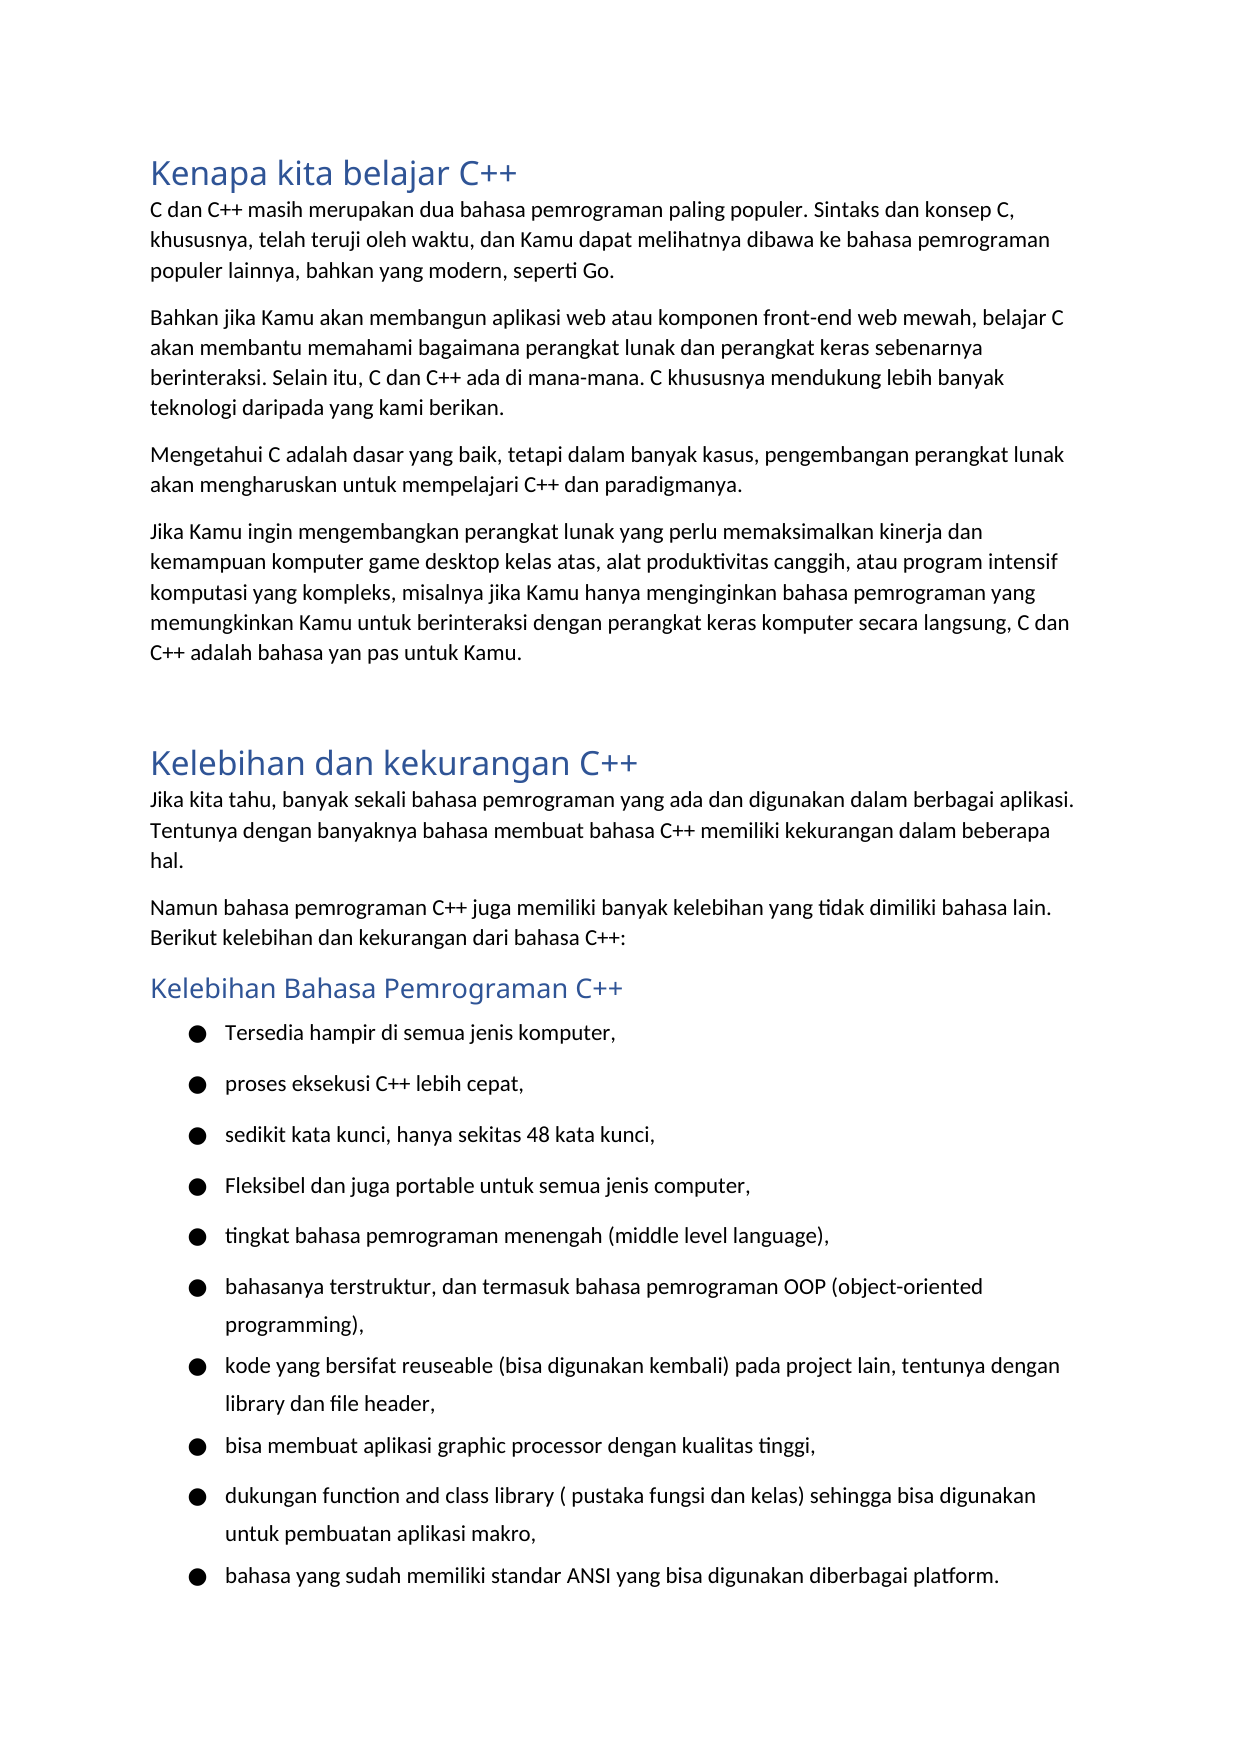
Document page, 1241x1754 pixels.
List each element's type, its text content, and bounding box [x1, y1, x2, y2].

list dukungan function and class library ( pustaka fungsi dan kelas) sehingga bisa digunakan untuk pembuatan aplikasi makro, [187, 1470, 1090, 1547]
subtitle Kelebihan dan kekurangan C++ [150, 740, 1090, 786]
subtitle Kelebihan Bahasa Pemrograman C++ [150, 970, 1090, 1007]
list Tersedia hampir di semua jenis komputer, [187, 1007, 1090, 1054]
list kode yang bersifat reuseable (bisa digunakan kembali) pada project lain, tentunya dengan library dan file header, [187, 1340, 1090, 1417]
text Namun bahasa pemrograman C++ juga memiliki banyak kelebihan yang tidak dimiliki bahasa lain. Berikut kelebihan dan kekurangan dari bahasa C++: [150, 893, 1090, 951]
list bisa membuat aplikasi graphic processor dengan kualitas tinggi, [187, 1419, 1090, 1466]
text Jika Kamu ingin mengembangkan perangkat lunak yang perlu memaksimalkan kinerja dan kemampuan komputer game desktop kelas atas, alat produktivitas canggih, atau program intensif komputasi yang kompleks, misalnya jika Kamu hanya menginginkan bahasa pemrograman yang memungkinkan Kamu untuk berinteraksi dengan perangkat keras komputer secara langsung, C dan C++ adalah bahasa yan pas untuk Kamu. [150, 517, 1090, 666]
list bahasanya terstruktur, dan termasuk bahasa pemrograman OOP (object-oriented programming), [187, 1261, 1090, 1338]
text Mengetahui C adalah dasar yang baik, tetapi dalam banyak kasus, pengembangan perangkat lunak akan mengharuskan untuk mempelajari C++ dan paradigmanya. [150, 440, 1090, 498]
subtitle Kenapa kita belajar C++ [150, 150, 1090, 195]
list proses eksekusi C++ lebih cepat, [187, 1058, 1090, 1104]
list bahasa yang sudah memiliki standar ANSI yang bisa digunakan diberbagai platform. [187, 1549, 1090, 1596]
list tingkat bahasa pemrograman menengah (middle level language), [187, 1210, 1090, 1257]
text Jika kita tahu, banyak sekali bahasa pemrograman yang ada dan digunakan dalam berbagai aplikasi. Tentunya dengan banyaknya bahasa membuat bahasa C++ memiliki kekurangan dalam beberapa hal. [150, 786, 1090, 874]
text Bahkan jika Kamu akan membangun aplikasi web atau komponen front-end web mewah, belajar C akan membantu memahami bagaimana perangkat lunak dan perangkat keras sebenarnya berinteraksi. Selain itu, C dan C++ ada di mana-mana. C khususnya mendukung lebih banyak teknologi daripada yang kami berikan. [150, 303, 1090, 421]
list Fleksibel dan juga portable untuk semua jenis computer, [187, 1159, 1090, 1206]
text C dan C++ masih merupakan dua bahasa pemrograman paling populer. Sintaks dan konsep C, khususnya, telah teruji oleh waktu, dan Kamu dapat melihatnya dibawa ke bahasa pemrograman populer lainnya, bahkan yang modern, seperti Go. [150, 195, 1090, 284]
list sedikit kata kunci, hanya sekitas 48 kata kunci, [187, 1108, 1090, 1155]
